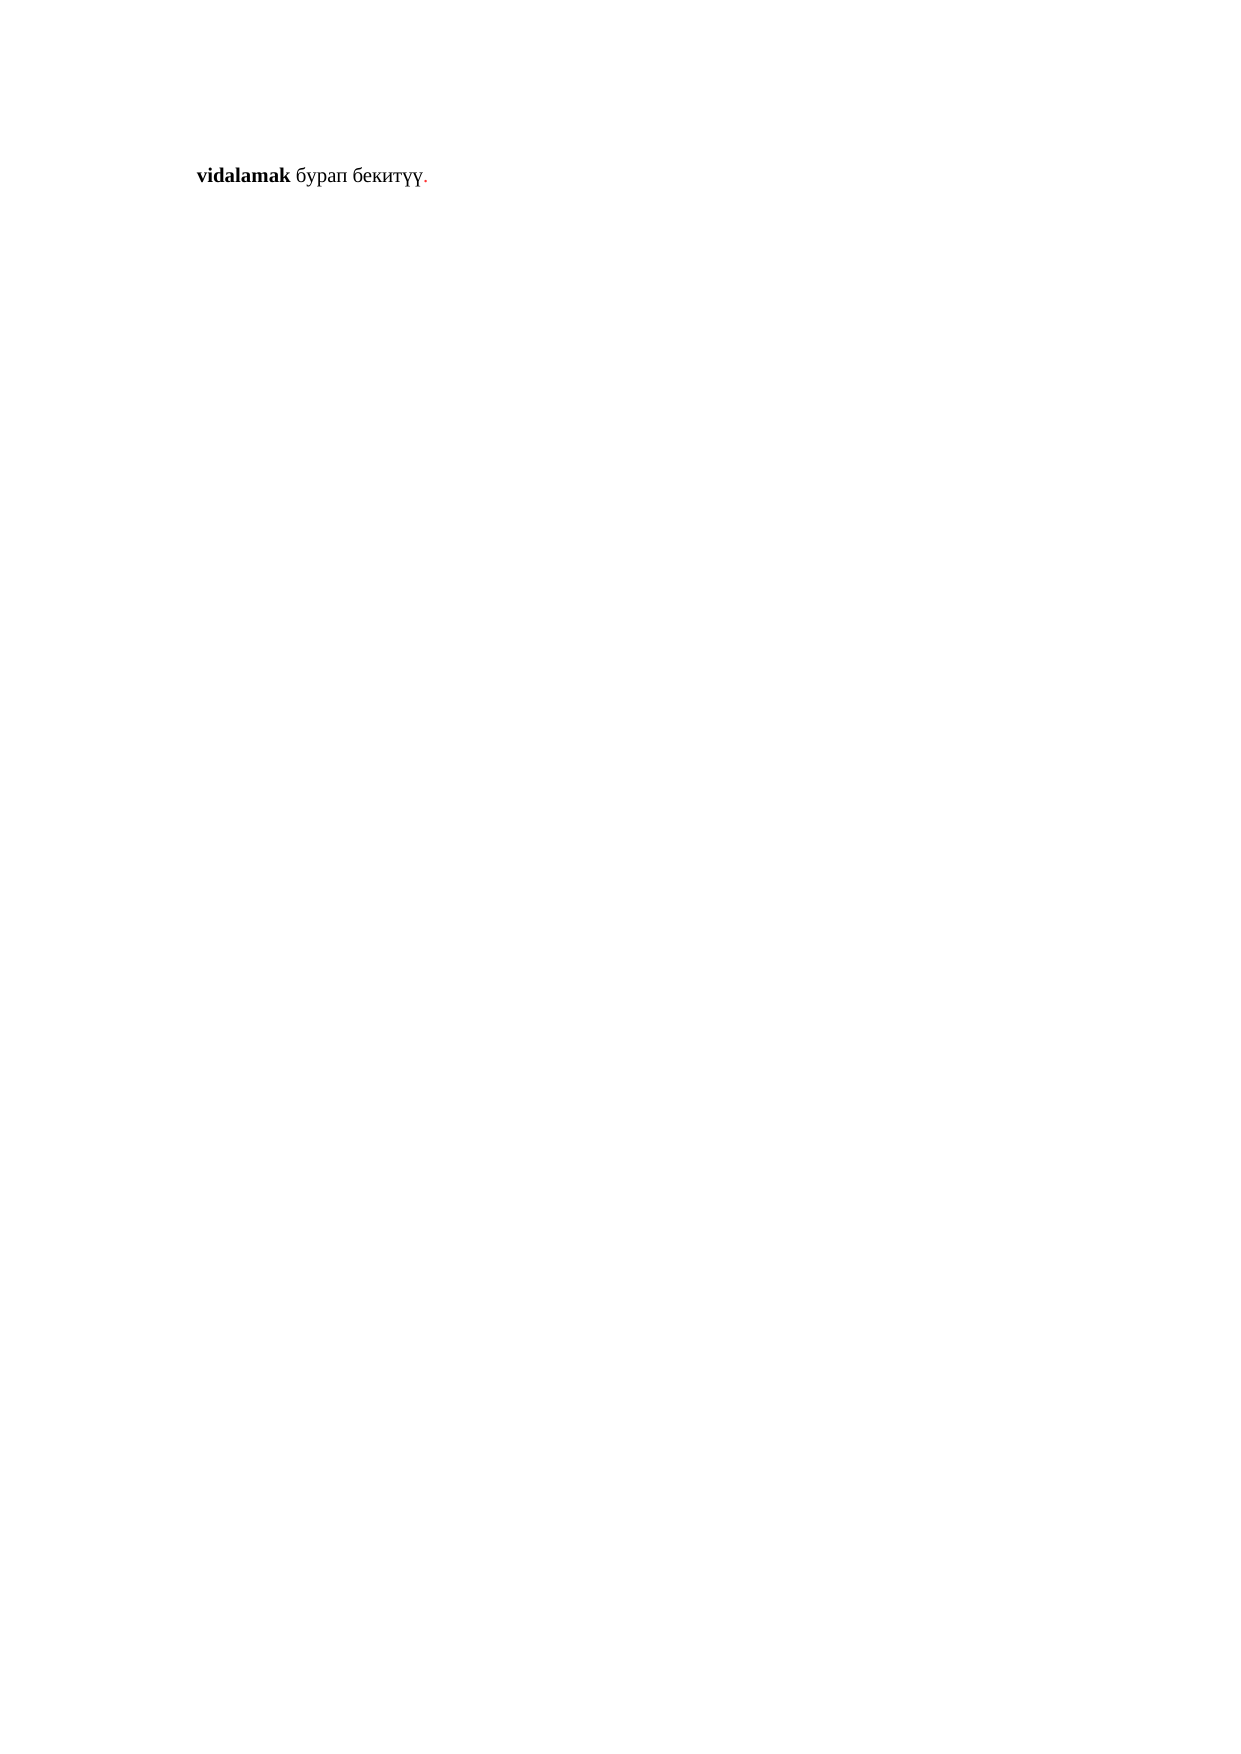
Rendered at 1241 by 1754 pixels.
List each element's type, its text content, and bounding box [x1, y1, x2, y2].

text vidalamak бурап бекитүү. [197, 164, 609, 188]
